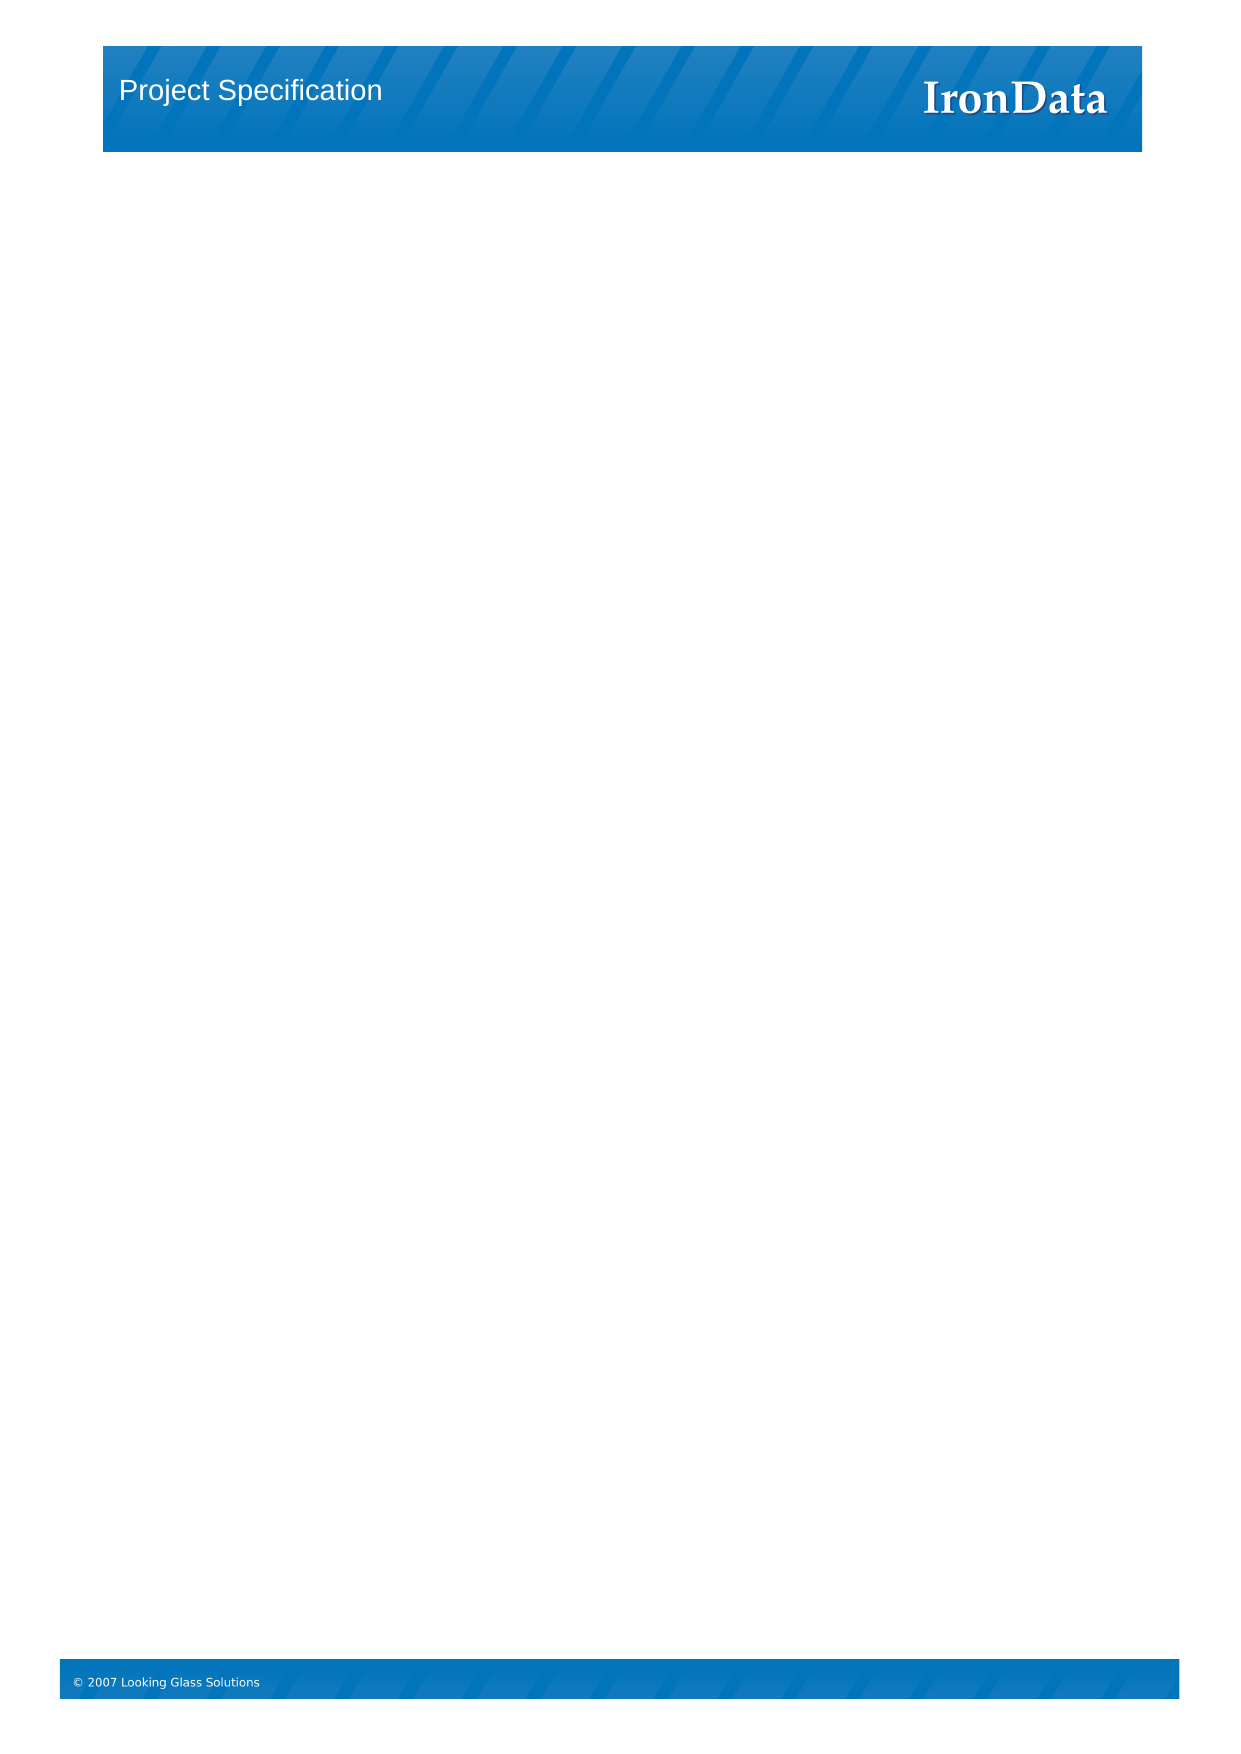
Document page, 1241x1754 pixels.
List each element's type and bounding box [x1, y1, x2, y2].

picture [103, 46, 1143, 152]
picture [59, 1659, 1180, 1699]
